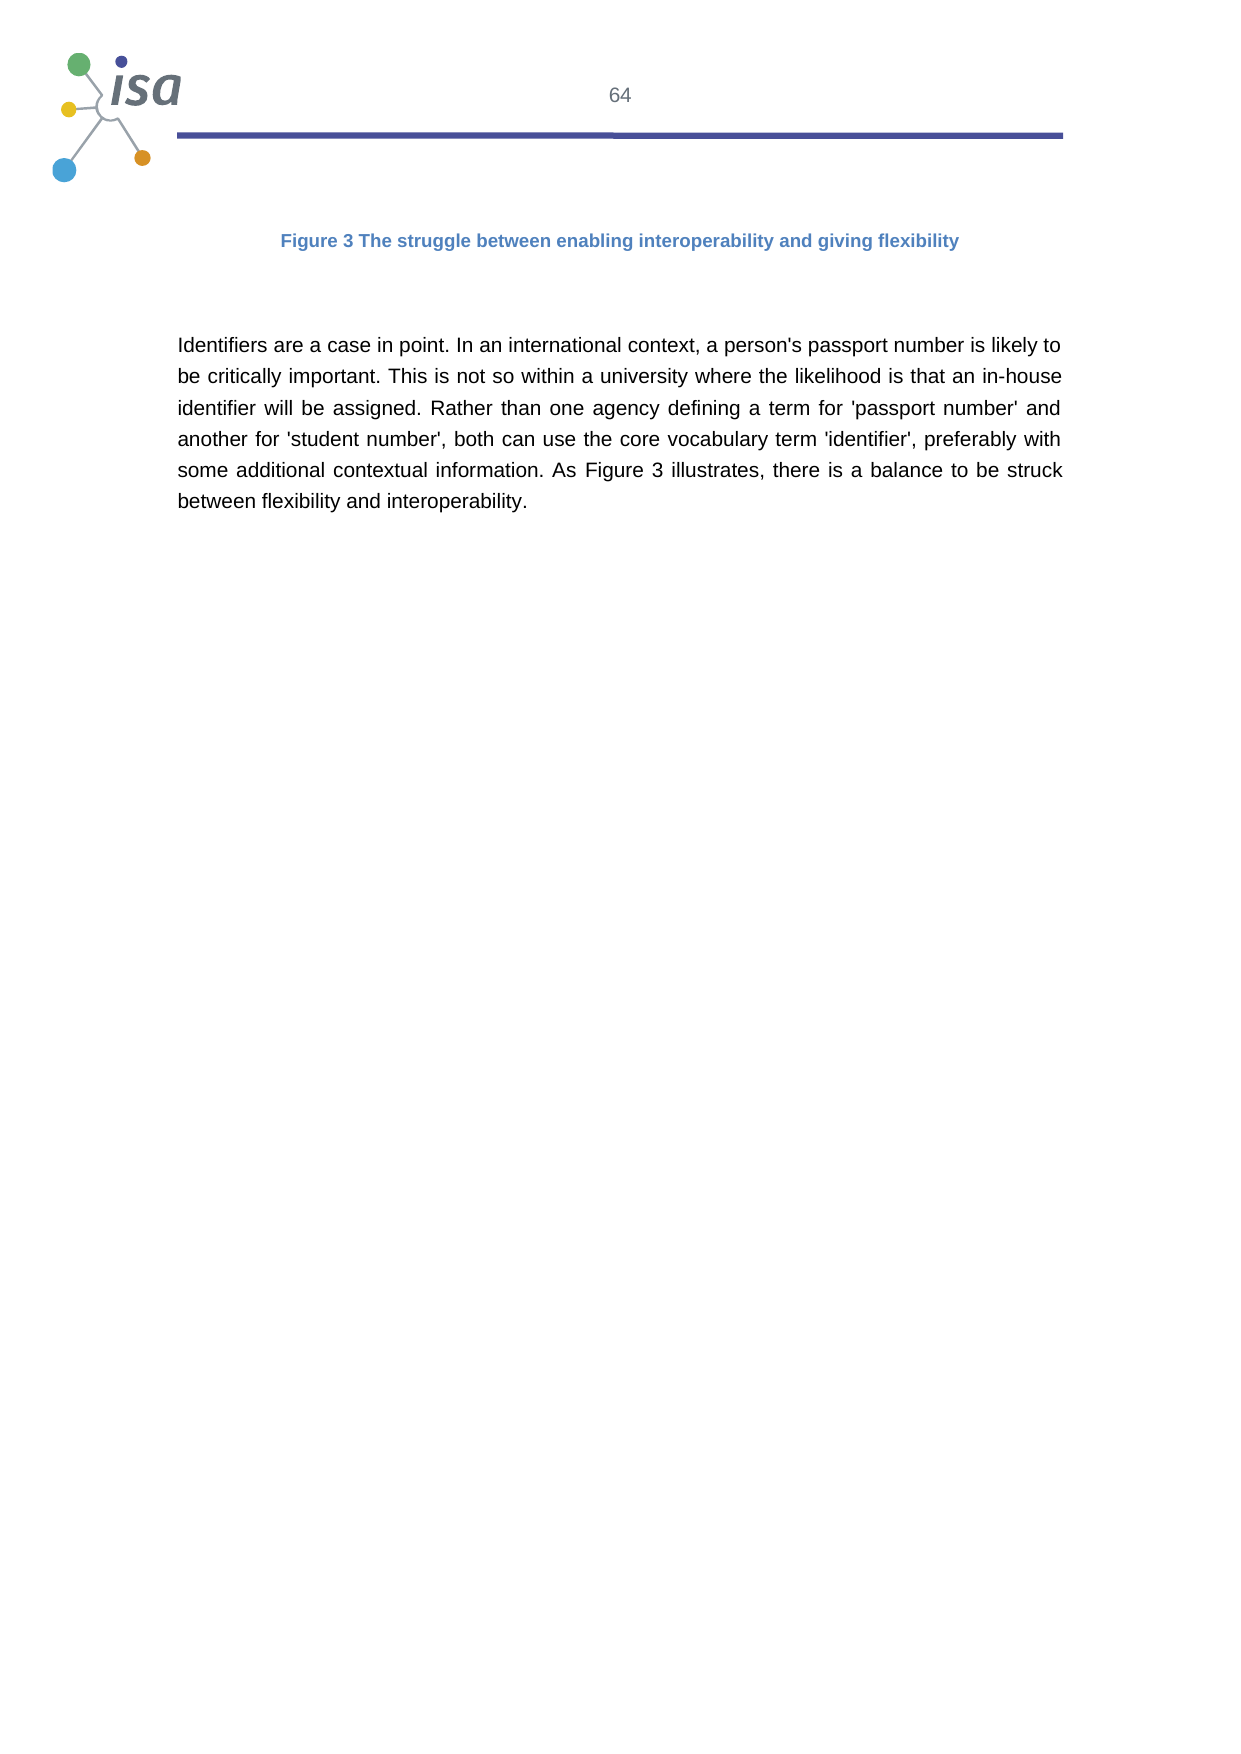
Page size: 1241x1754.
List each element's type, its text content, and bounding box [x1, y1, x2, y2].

text Identifiers are a case in point. In an international context, a person's passport number is likely to be critically important. This is not so within a university where the likelihood is that an in-house identifier will be assigned. Rather than one agency defining a term for 'passport number' and another for 'student number', both can use the core vocabulary term 'identifier', preferably with some additional contextual information. As Figure 3 illustrates, there is a balance to be struck between flexibility and interoperability. [177, 333, 1063, 513]
text Figure 3 The struggle between enabling interoperability and giving flexibility [177, 230, 1063, 252]
